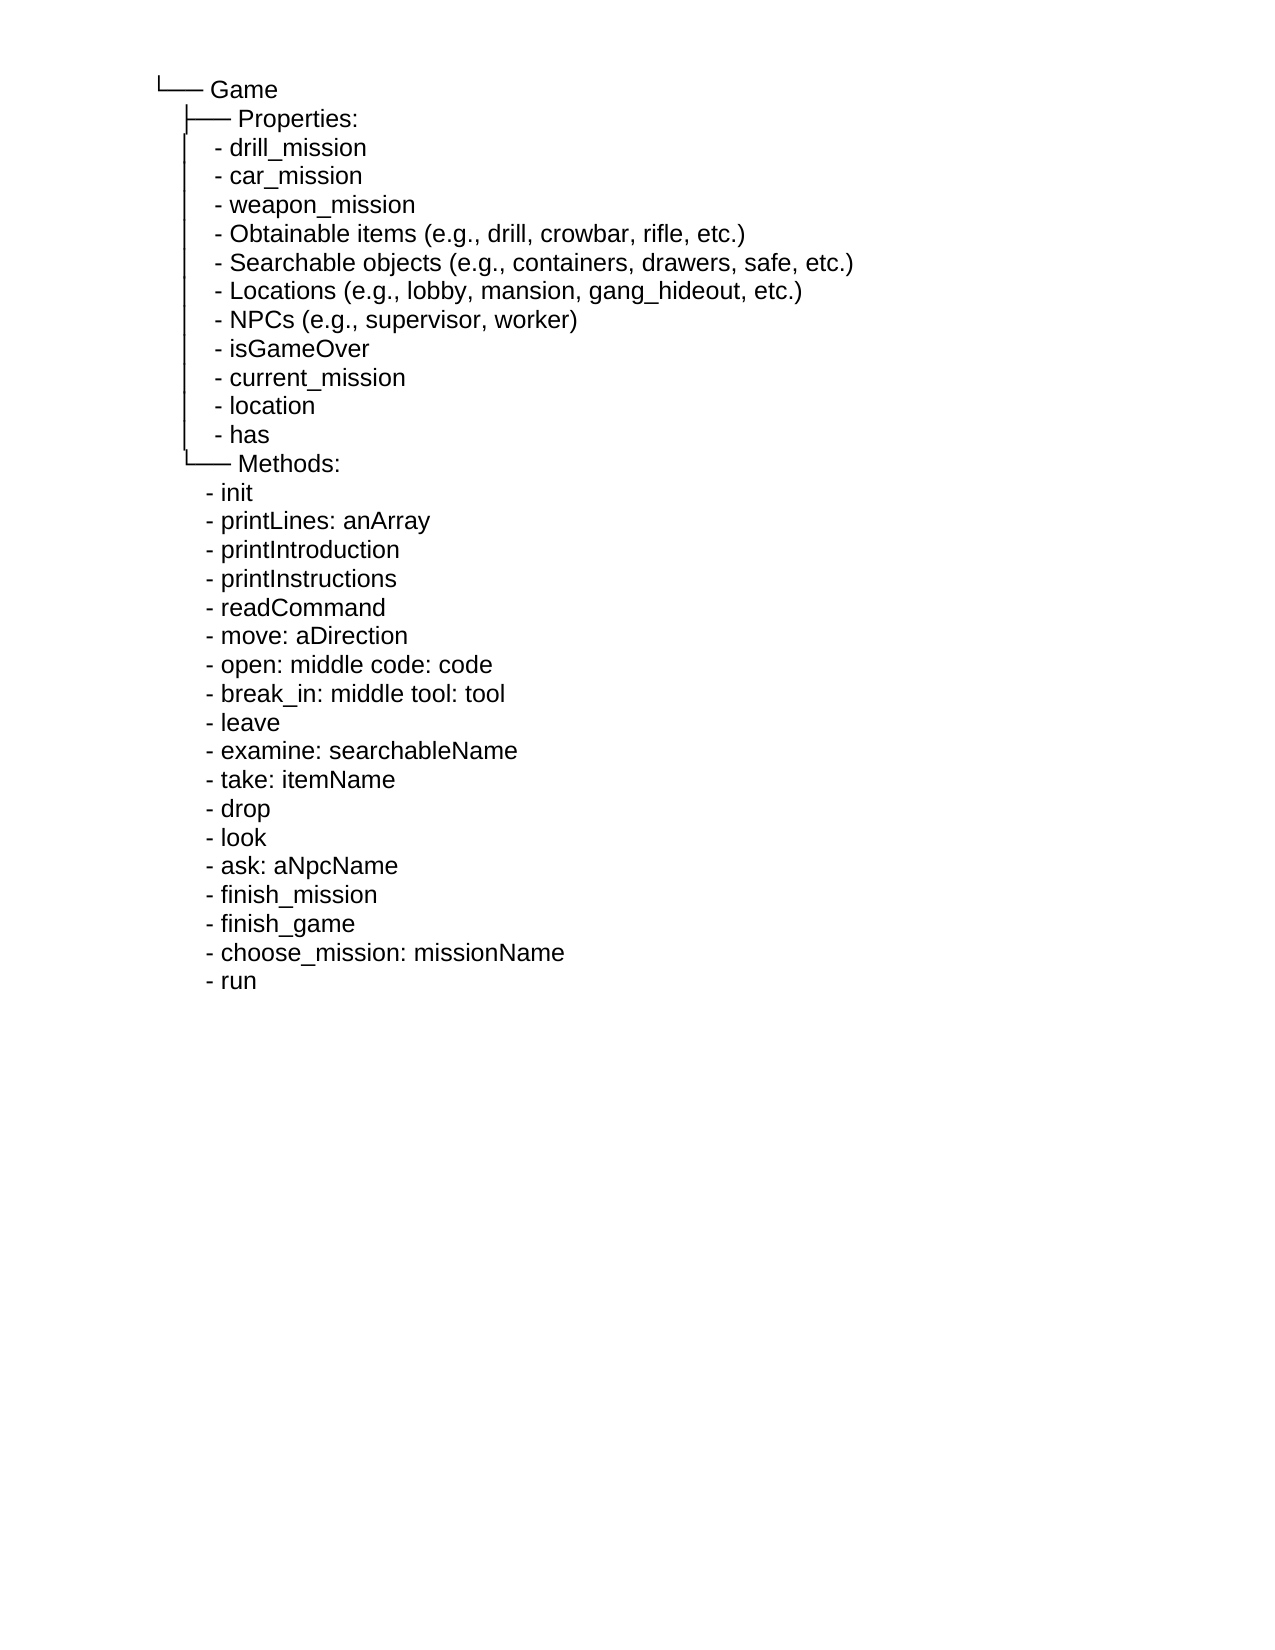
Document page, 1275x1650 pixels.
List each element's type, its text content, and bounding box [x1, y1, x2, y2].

text │ - car_mission [185, 161, 1125, 190]
text - drop [150, 794, 1125, 822]
text - printInstructions [150, 564, 1125, 592]
text │ - current_mission [150, 362, 183, 391]
text │ - Obtainable items (e.g., drill, crowbar, rifle, etc.) [185, 219, 1125, 247]
text │ - weapon_mission [185, 190, 1125, 219]
text │ - drill_mission [185, 132, 1125, 161]
text └── Game [150, 75, 1125, 104]
text │ - location [150, 391, 183, 420]
text - break_in: middle tool: tool [150, 679, 1125, 707]
text - look [150, 822, 1125, 851]
text ├── Properties: [150, 104, 185, 132]
text - open: middle code: code [150, 650, 1125, 679]
text - ask: aNpcName [150, 851, 1125, 880]
text - finish_mission [150, 880, 1125, 909]
text - move: aDirection [150, 621, 1125, 650]
text │ - NPCs (e.g., supervisor, worker) [150, 305, 183, 334]
text │ - isGameOver [185, 334, 1125, 362]
text - choose_mission: missionName [150, 937, 1125, 966]
text - printLines: anArray [150, 506, 1125, 535]
text └── Methods: [150, 449, 1125, 477]
text │ - has [185, 420, 1125, 449]
text - printIntroduction [150, 535, 1125, 564]
text │ - NPCs (e.g., supervisor, worker) [185, 305, 1125, 334]
text - run [150, 966, 1125, 995]
text │ - has [150, 420, 183, 449]
text │ - car_mission [150, 161, 183, 190]
text - init [150, 477, 1125, 506]
text - take: itemName [150, 765, 1125, 794]
text - leave [150, 707, 1125, 736]
text │ - current_mission [185, 362, 1125, 391]
text - finish_game [150, 909, 1125, 937]
text │ - drill_mission [150, 132, 185, 161]
text │ - location [185, 391, 1125, 420]
text │ - weapon_mission [150, 190, 183, 219]
text - examine: searchableName [150, 736, 1125, 765]
text ├── Properties: [187, 104, 1125, 132]
text │ - Searchable objects (e.g., containers, drawers, safe, etc.) [185, 247, 1125, 276]
text - readCommand [150, 592, 1125, 621]
text │ - isGameOver [150, 334, 183, 362]
text │ - Locations (e.g., lobby, mansion, gang_hideout, etc.) [185, 276, 1125, 305]
